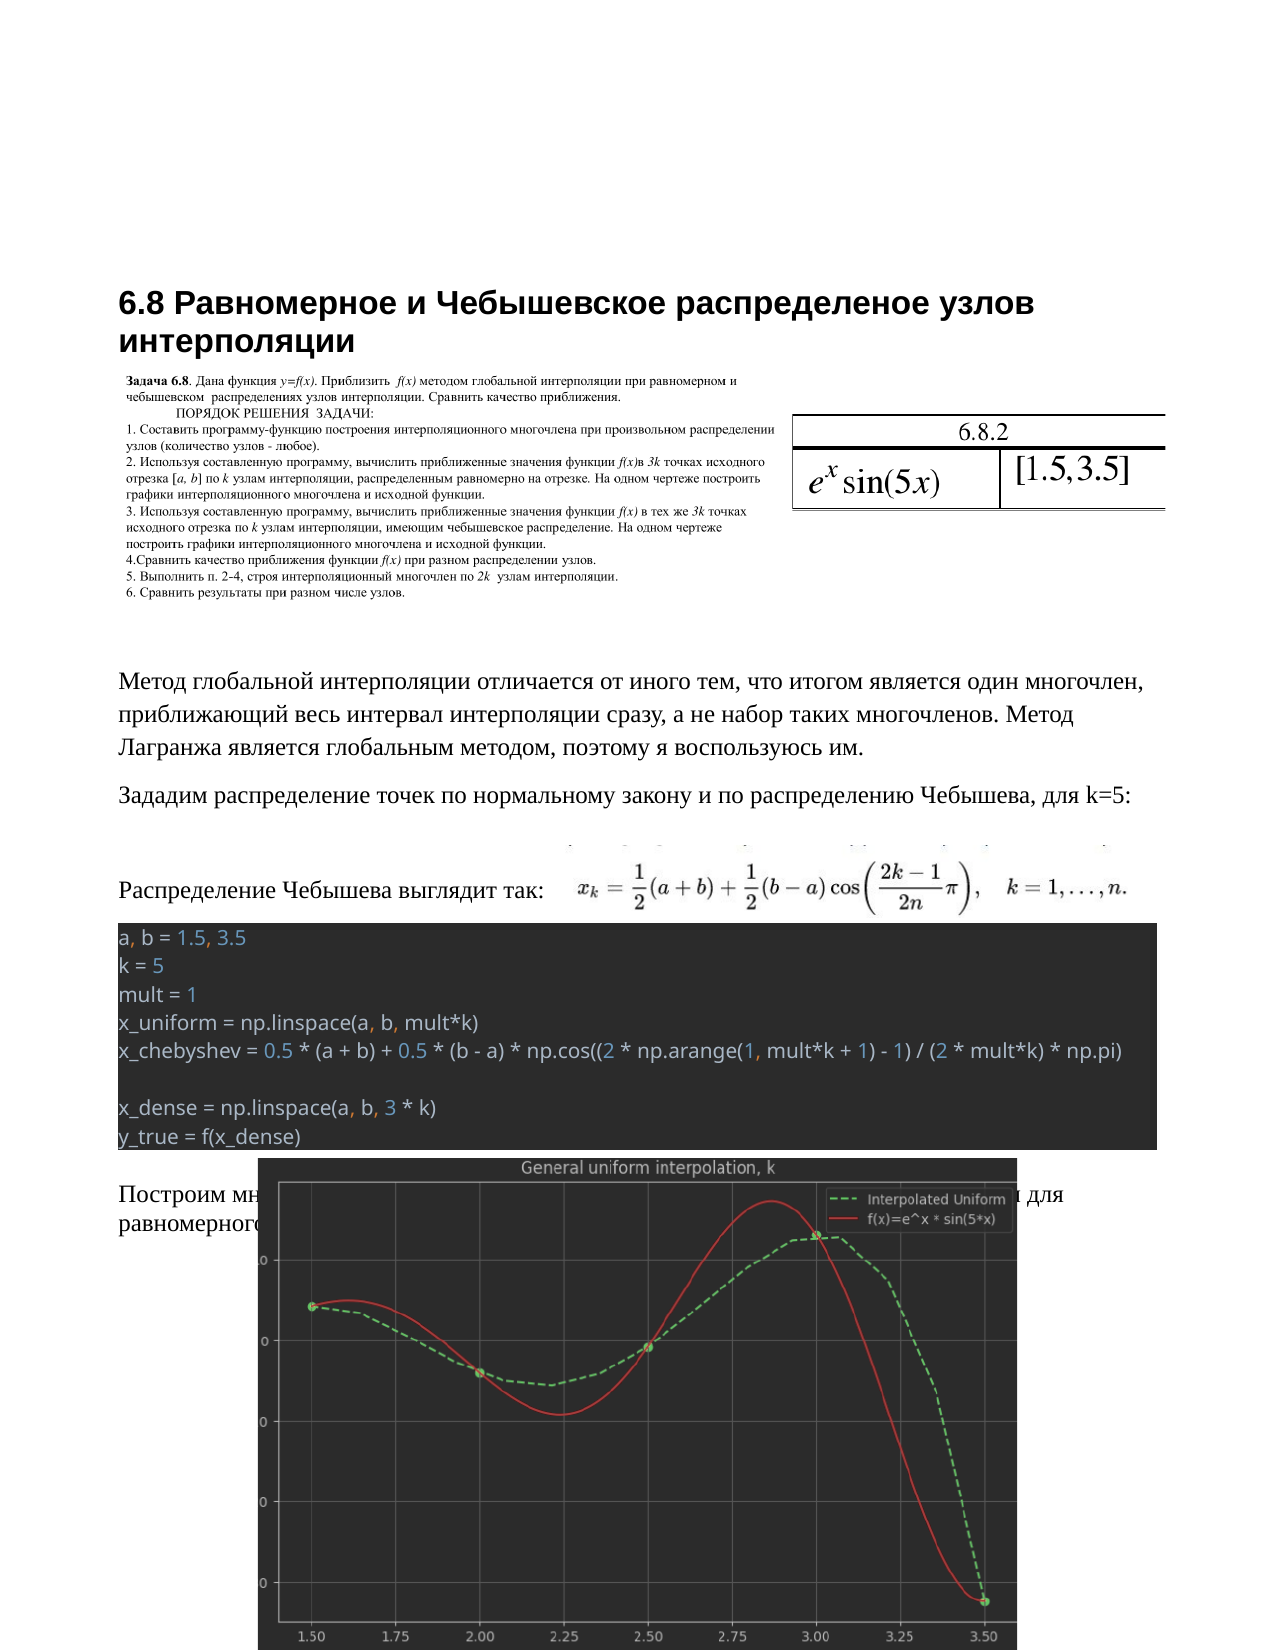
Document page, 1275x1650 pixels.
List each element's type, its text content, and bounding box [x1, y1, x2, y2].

picture [120, 372, 778, 601]
text [118, 1265, 257, 1524]
picture [257, 1158, 1018, 1650]
text Построим многочлен по k узлам и найдем интерполированные значения по 3k узлам для равномерного распределения: [118, 1179, 257, 1237]
text Метод глобальной интерполяции отличается от иного тем, что итогом является один многочлен, приближающий весь интервал интерполяции сразу, а не набор таких многочленов. Метод Лагранжа является глобальным методом, поэтому я воспользуюсь им. [118, 666, 1157, 761]
text Распределение Чебышева выглядит так: [118, 875, 565, 904]
subtitle 6.8 Равномерное и Чебышевское распределеное узлов интерполяции [118, 283, 1157, 359]
text a, b = 1.5, 3.5 k = 5 mult = 1 x_uniform = np.linspace(a, b, mult*k) x_chebyshev = 0.5 * (a + b) + 0.5 * (b - a) * np.cos((2 * np.arange(1, mult*k + 1) - 1) / (2 * mult*k) * np.pi) x_dense = np.linspace(a, b, 3 * k) y_true = f(x_dense) [118, 923, 1157, 1150]
text Построим многочлен по k узлам и найдем интерполированные значения по 3k узлам для равномерного распределения: [1018, 1179, 1157, 1237]
picture [565, 845, 1149, 918]
picture [792, 414, 1166, 511]
text [1018, 1265, 1157, 1524]
text Зададим распределение точек по нормальному закону и по распределению Чебышева, для k=5: [118, 780, 1157, 809]
